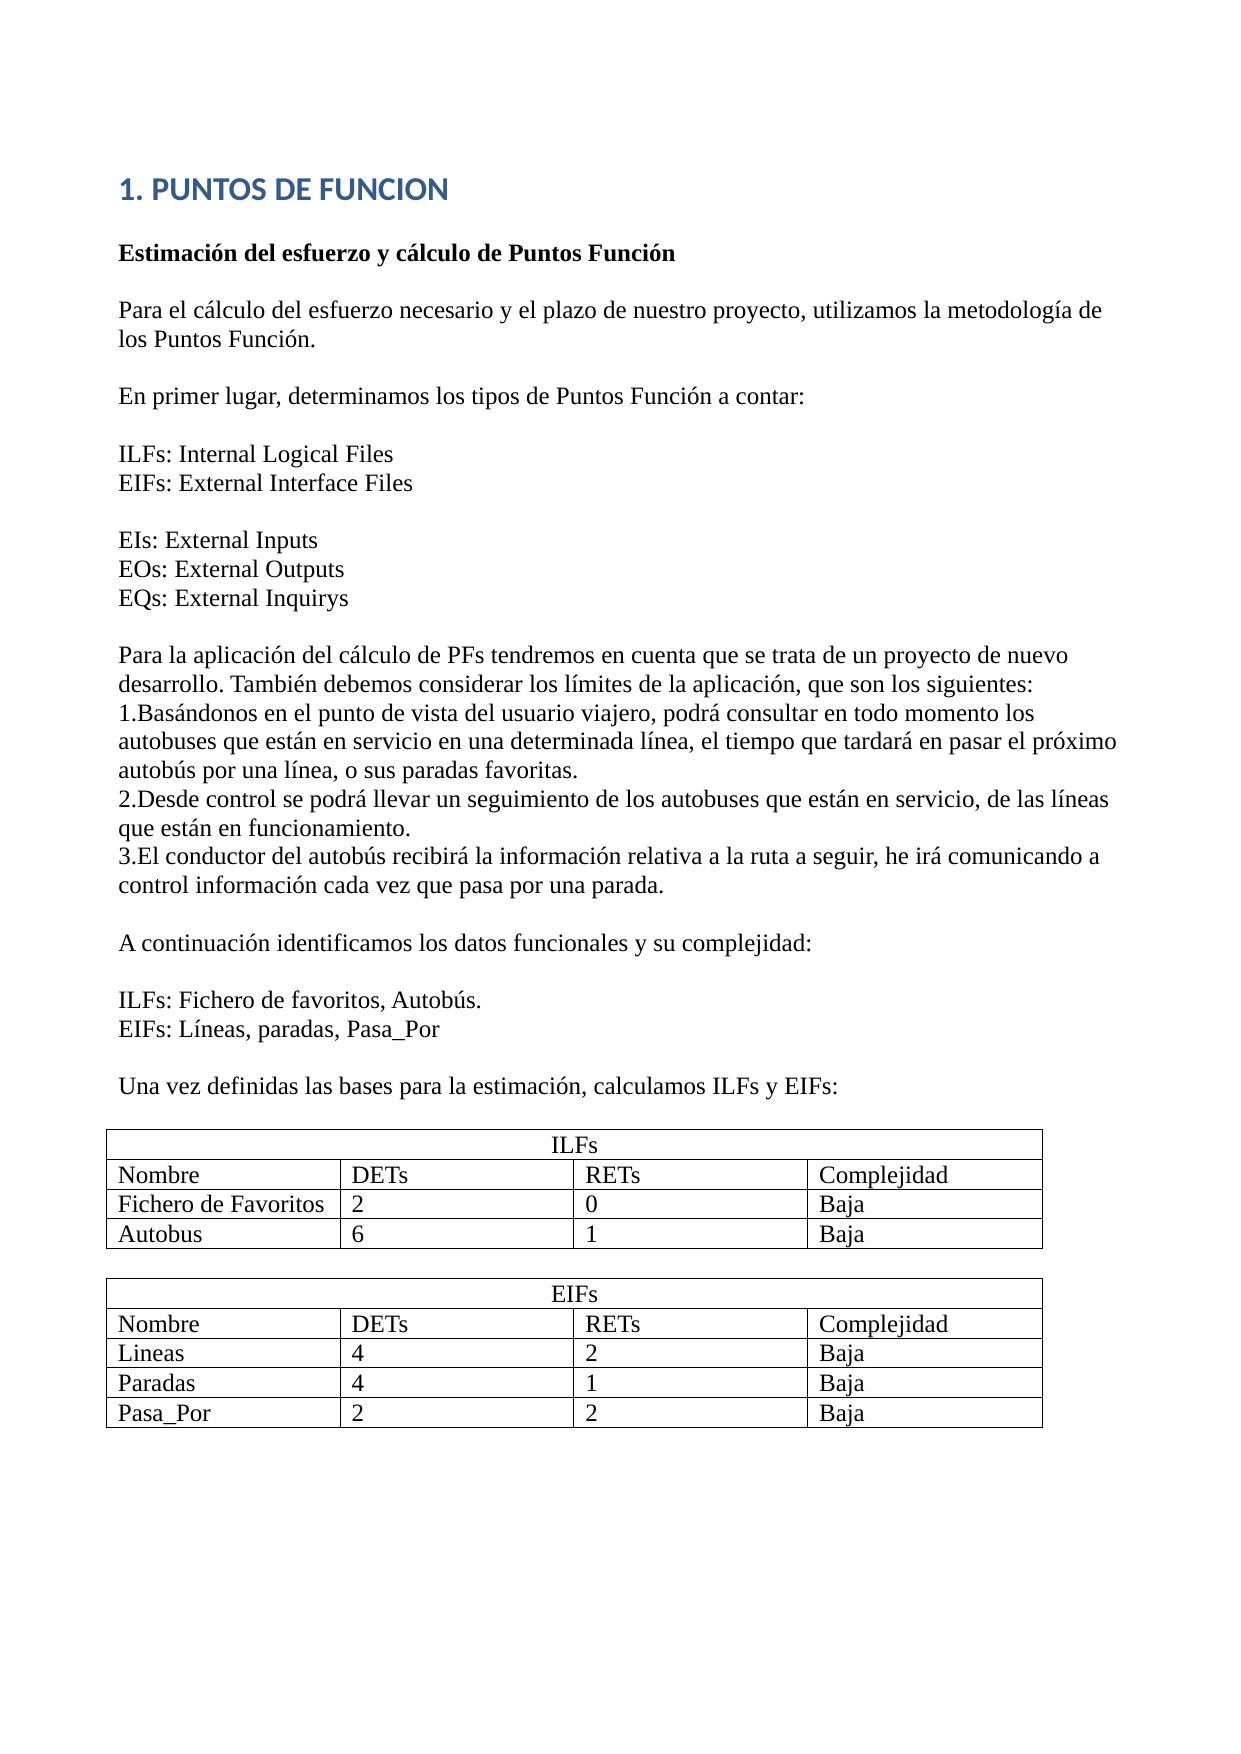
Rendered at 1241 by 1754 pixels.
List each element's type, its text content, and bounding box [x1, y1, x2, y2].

text EOs: External Outputs [118, 554, 1122, 583]
table_cell 0 [574, 1190, 807, 1218]
table_cell 4 [341, 1368, 573, 1397]
table_cell Paradas [107, 1368, 340, 1397]
text EIs: External Inputs [118, 525, 1122, 554]
table_cell Baja [808, 1398, 1042, 1427]
text ILFs: Internal Logical Files [118, 439, 1122, 468]
table_cell Complejidad [808, 1160, 1042, 1188]
text EIFs: External Interface Files [118, 468, 1122, 496]
text A continuación identificamos los datos funcionales y su complejidad: [118, 928, 1122, 956]
table_cell DETs [341, 1309, 573, 1337]
table_cell Complejidad [808, 1309, 1042, 1337]
table_cell Nombre [107, 1160, 340, 1188]
table_cell Baja [808, 1190, 1042, 1218]
table_cell Pasa_Por [107, 1398, 340, 1427]
table_header ILFs [107, 1130, 1042, 1159]
table_cell Baja [808, 1219, 1042, 1248]
table_cell Baja [808, 1368, 1042, 1397]
table_cell Fichero de Favoritos [107, 1190, 340, 1218]
table_cell 4 [341, 1339, 573, 1367]
table_cell RETs [574, 1309, 807, 1337]
table_cell Nombre [107, 1309, 340, 1337]
table_cell RETs [574, 1160, 807, 1188]
text Para la aplicación del cálculo de PFs tendremos en cuenta que se trata de un proyecto de nuevo desarrollo. También debemos considerar los límites de la aplicación, que son los siguientes: [118, 640, 1122, 698]
table_cell Baja [808, 1339, 1042, 1367]
subtitle 1. PUNTOS DE FUNCION [118, 168, 1122, 209]
table_cell 6 [341, 1219, 573, 1248]
table_cell Lineas [107, 1339, 340, 1367]
text En primer lugar, determinamos los tipos de Puntos Función a contar: [118, 381, 1122, 410]
table_cell 1 [574, 1368, 807, 1397]
table_cell 2 [341, 1398, 573, 1427]
table_cell 2 [574, 1398, 807, 1427]
table_header EIFs [107, 1279, 1042, 1308]
text Una vez definidas las bases para la estimación, calculamos ILFs y EIFs: [118, 1071, 1122, 1100]
text ILFs: Fichero de favoritos, Autobús. [118, 985, 1122, 1014]
text Para el cálculo del esfuerzo necesario y el plazo de nuestro proyecto, utilizamos la metodología de los Puntos Función. [118, 295, 1122, 353]
table_cell DETs [341, 1160, 573, 1188]
list El conductor del autobús recibirá la información relativa a la ruta a seguir, he irá comunicando a control información cada vez que pasa por una parada. [118, 841, 1122, 899]
text EIFs: Líneas, paradas, Pasa_Por [118, 1014, 1122, 1043]
list Basándonos en el punto de vista del usuario viajero, podrá consultar en todo momento los autobuses que están en servicio en una determinada línea, el tiempo que tardará en pasar el próximo autobús por una línea, o sus paradas favoritas. [118, 698, 1122, 784]
text EQs: External Inquirys [118, 583, 1122, 611]
table_cell 2 [574, 1339, 807, 1367]
table_cell 2 [341, 1190, 573, 1218]
text Estimación del esfuerzo y cálculo de Puntos Función [118, 238, 1122, 266]
list Desde control se podrá llevar un seguimiento de los autobuses que están en servicio, de las líneas que están en funcionamiento. [118, 784, 1122, 841]
table_cell Autobus [107, 1219, 340, 1248]
table_cell 1 [574, 1219, 807, 1248]
